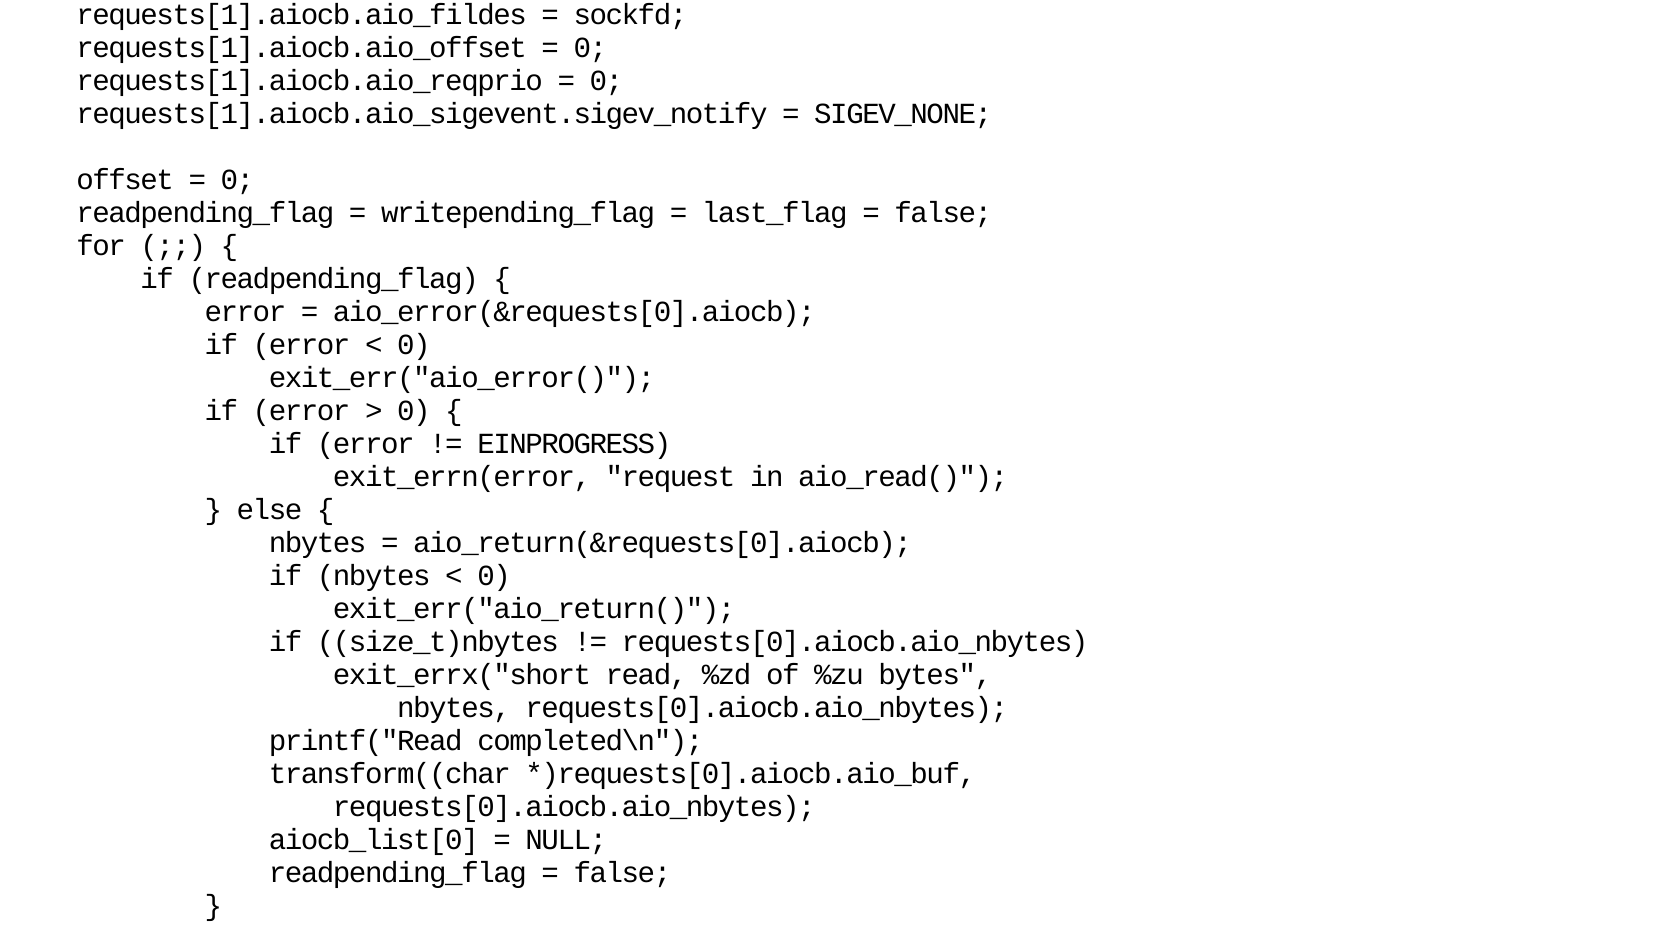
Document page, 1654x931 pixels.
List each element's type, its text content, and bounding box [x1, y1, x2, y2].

text requests[1].aiocb.aio_sigevent.sigev_notify = SIGEV_NONE; [12, 99, 1642, 132]
text if (readpending_flag) { [12, 264, 1642, 297]
text } else { [12, 495, 1642, 528]
text exit_errx("short read, %zd of %zu bytes", [12, 660, 1642, 693]
text if (nbytes < 0) [12, 561, 1642, 594]
text if (error < 0) [12, 330, 1642, 363]
text exit_errn(error, "request in aio_read()"); [12, 462, 1642, 495]
text if (error != EINPROGRESS) [12, 429, 1642, 462]
text for (;;) { [12, 231, 1642, 264]
text if (error > 0) { [12, 396, 1642, 429]
text requests[1].aiocb.aio_offset = 0; [12, 33, 1642, 66]
text nbytes, requests[0].aiocb.aio_nbytes); [12, 693, 1642, 726]
text exit_err("aio_return()"); [12, 594, 1642, 627]
text requests[1].aiocb.aio_reqprio = 0; [12, 66, 1642, 99]
text } [12, 892, 1642, 924]
text printf("Read completed\n"); [12, 726, 1642, 759]
text readpending_flag = writepending_flag = last_flag = false; [12, 198, 1642, 231]
text requests[0].aiocb.aio_nbytes); [12, 792, 1642, 826]
text requests[1].aiocb.aio_fildes = sockfd; [12, 0, 1642, 33]
text readpending_flag = false; [12, 858, 1642, 892]
text nbytes = aio_return(&requests[0].aiocb); [12, 528, 1642, 561]
text offset = 0; [12, 165, 1642, 198]
text transform((char *)requests[0].aiocb.aio_buf, [12, 759, 1642, 792]
text aiocb_list[0] = NULL; [12, 826, 1642, 858]
text error = aio_error(&requests[0].aiocb); [12, 297, 1642, 330]
text exit_err("aio_error()"); [12, 363, 1642, 396]
text if ((size_t)nbytes != requests[0].aiocb.aio_nbytes) [12, 627, 1642, 660]
